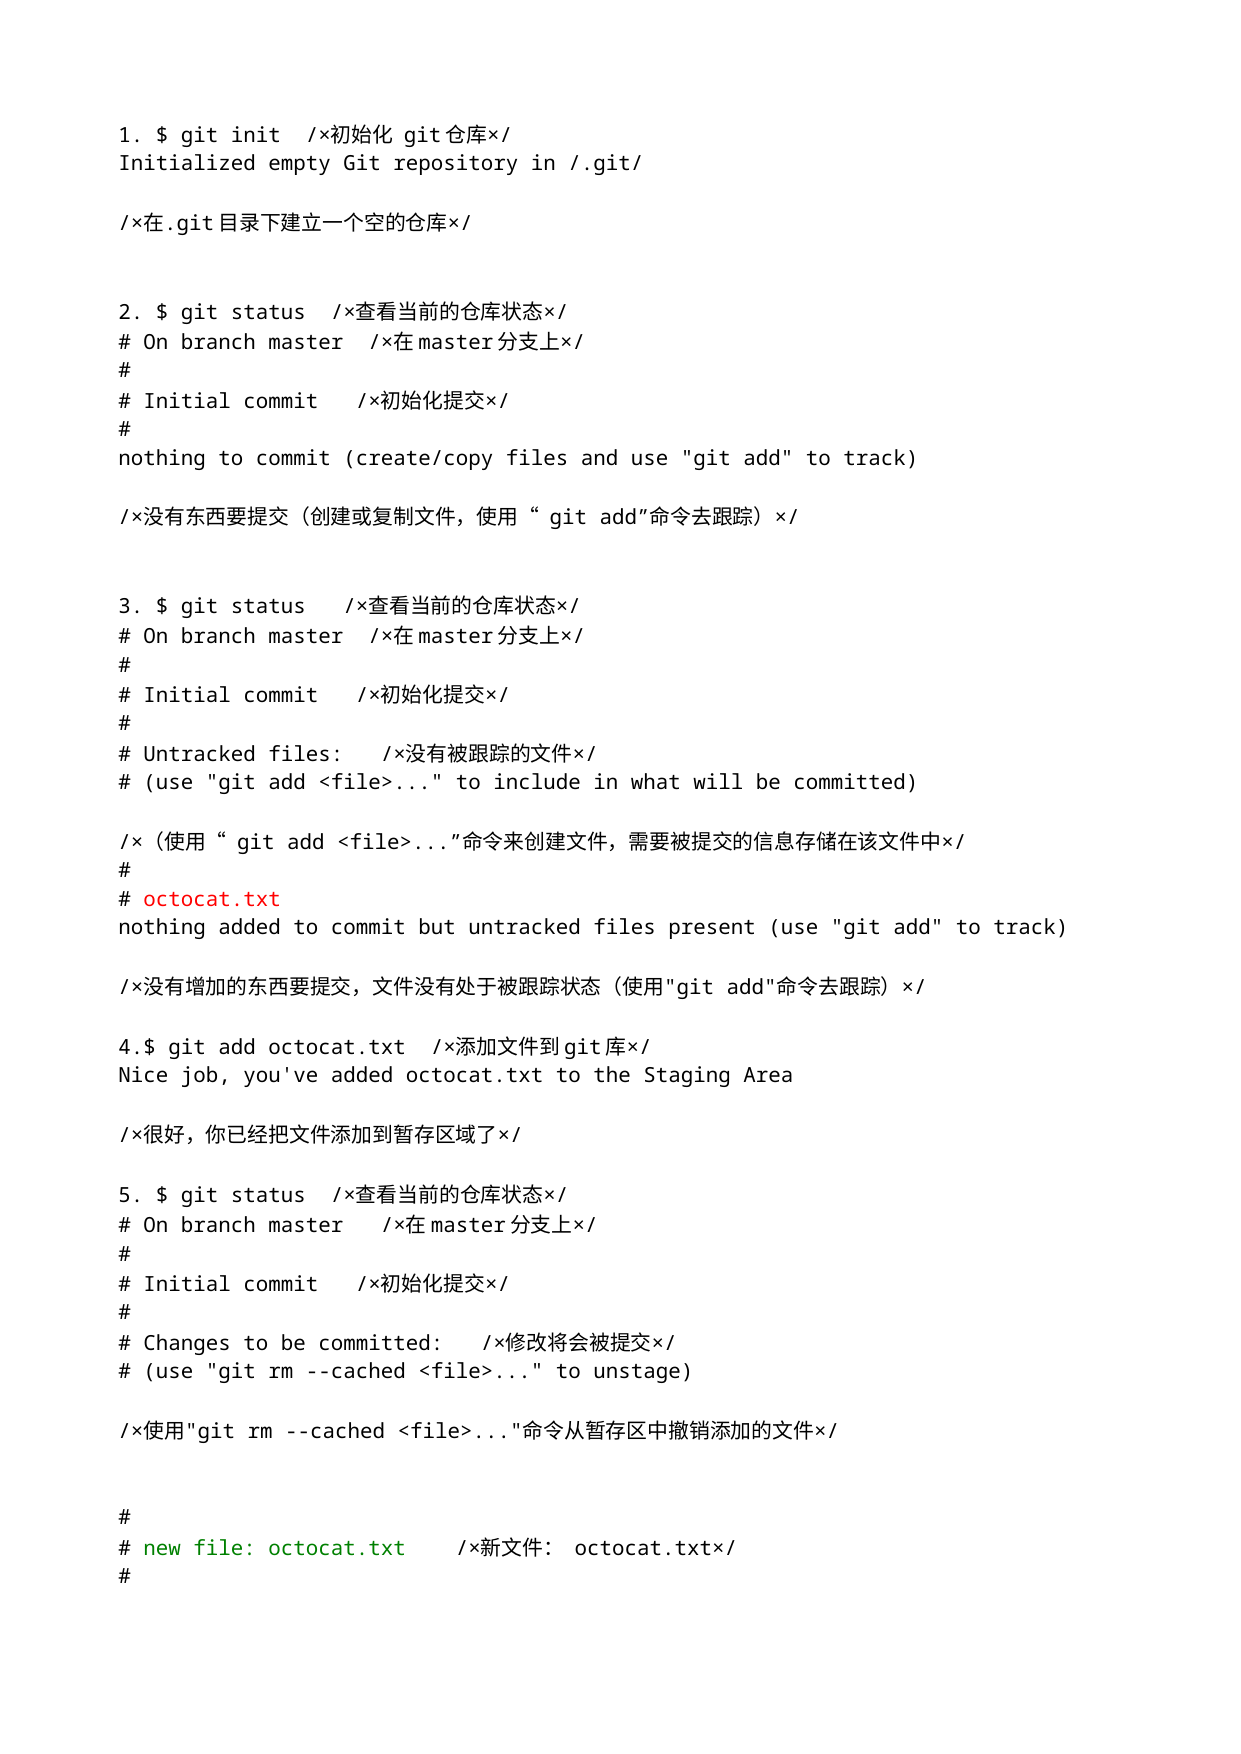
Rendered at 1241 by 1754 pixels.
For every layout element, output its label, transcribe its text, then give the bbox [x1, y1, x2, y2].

text 5. $ git status /×查看当前的仓库状态×/ # On branch master /×在master分支上×/ # # Initial commit /×初始化提交×/ # # Changes to be committed: /×修改将会被提交×/ # (use "git rm --cached <file>..." to unstage) [118, 1178, 1122, 1385]
text 2. $ git status /×查看当前的仓库状态×/ # On branch master /×在master分支上×/ # # Initial commit /×初始化提交×/ # nothing to commit (create/copy files and use "git add" to track) [118, 295, 1122, 471]
text /×没有增加的东西要提交，文件没有处于被跟踪状态（使用"git add"命令去跟踪）×/ [118, 970, 1122, 1001]
text # # new file: octocat.txt /×新文件： octocat.txt×/ # [118, 1474, 1122, 1589]
text /×使用"git rm --cached <file>..."命令从暂存区中撤销添加的文件×/ [118, 1414, 1122, 1444]
text /×在.git目录下建立一个空的仓库×/ [118, 206, 1122, 237]
text /×（使用“ git add <file>...”命令来创建文件，需要被提交的信息存储在该文件中×/ # # octocat.txt nothing added to commit but untracked files present (use "git add" to track) [118, 825, 1122, 941]
text 1. $ git init /×初始化 git仓库×/ Initialized empty Git repository in /.git/ [118, 118, 1122, 177]
text /×没有东西要提交（创建或复制文件，使用“ git add”命令去跟踪）×/ [118, 501, 1122, 531]
text 3. $ git status /×查看当前的仓库状态×/ # On branch master /×在master分支上×/ # # Initial commit /×初始化提交×/ # # Untracked files: /×没有被跟踪的文件×/ # (use "git add <file>..." to include in what will be committed) [118, 589, 1122, 796]
text 4.$ git add octocat.txt /×添加文件到git库×/ Nice job, you've added octocat.txt to the Staging Area [118, 1030, 1122, 1089]
text /×很好，你已经把文件添加到暂存区域了×/ [118, 1118, 1122, 1149]
